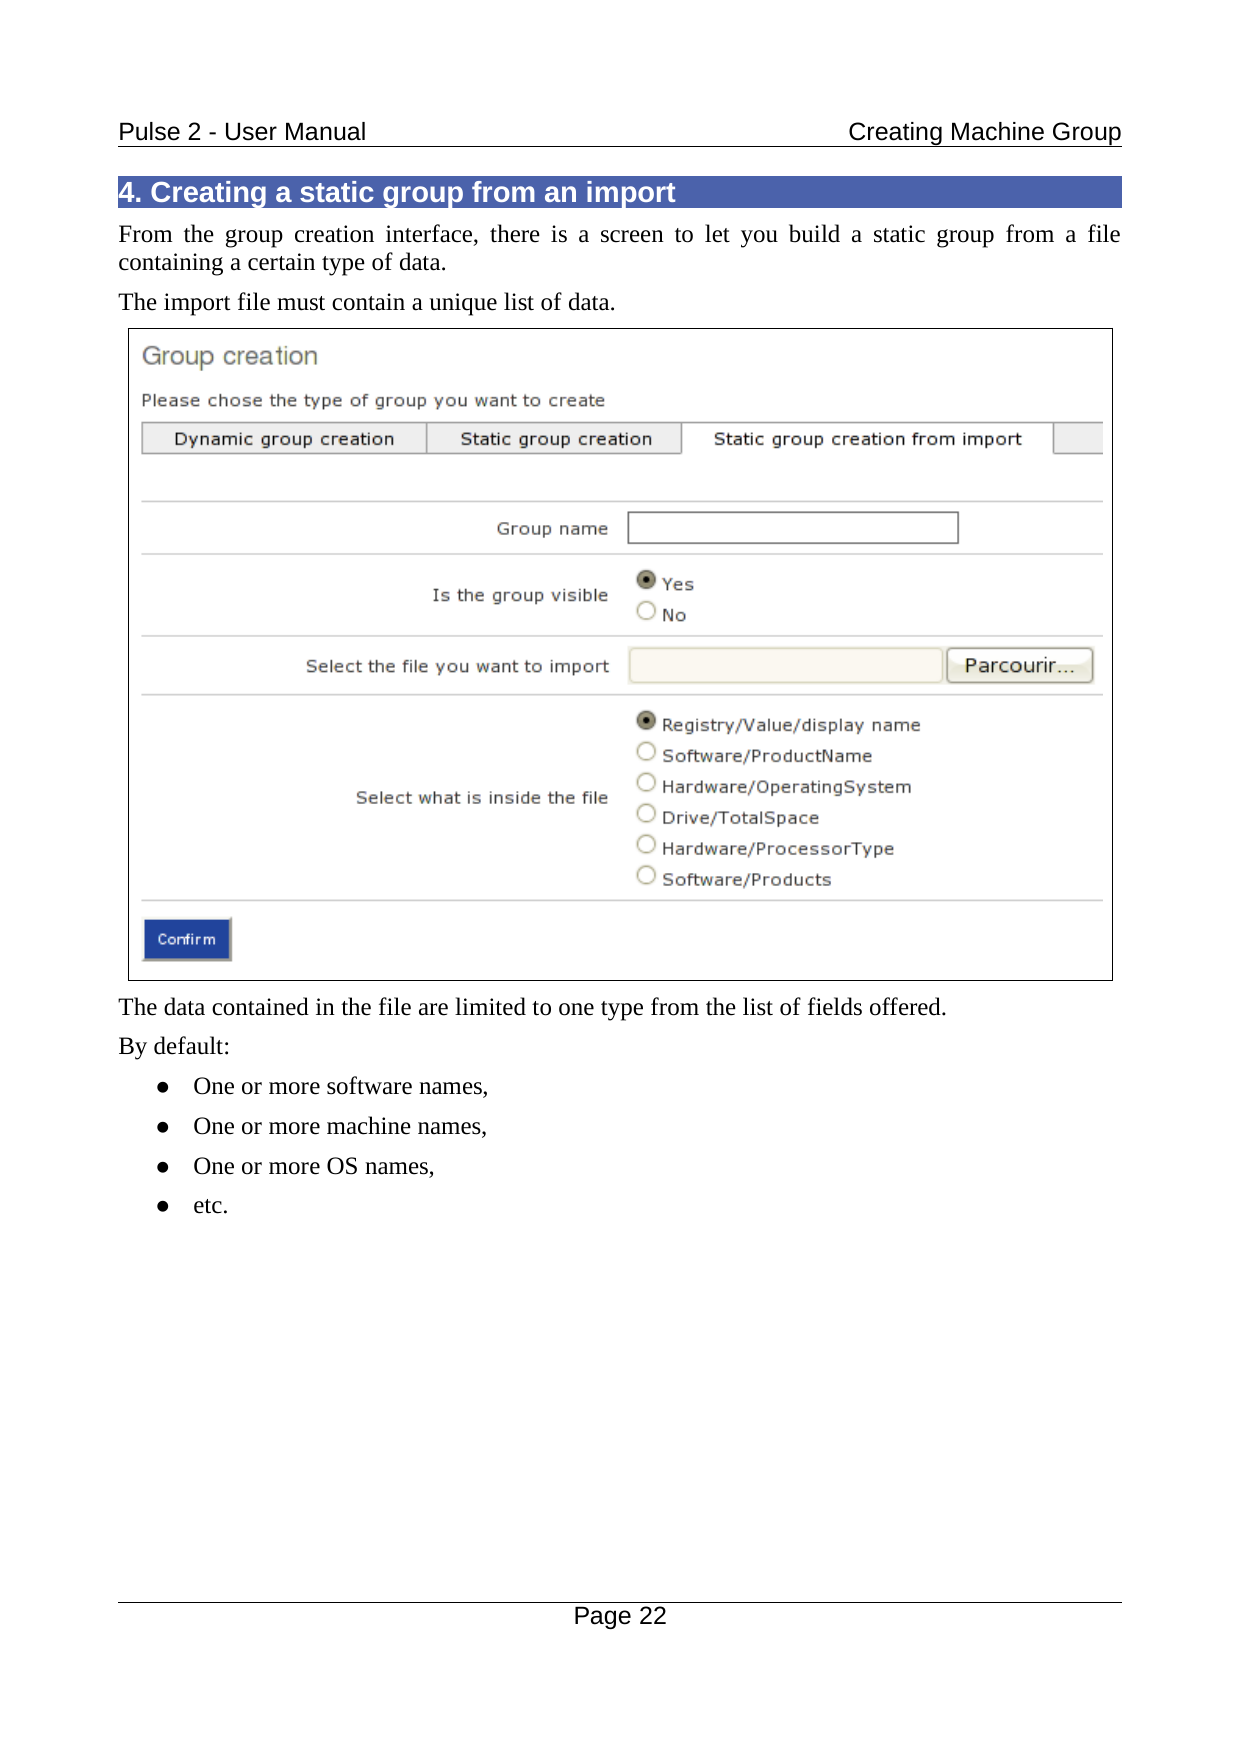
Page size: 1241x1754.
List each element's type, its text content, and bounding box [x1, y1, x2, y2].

text From the group creation interface, there is a screen to let you build a static group from a file containing a certain type of data. [118, 220, 1122, 276]
list etc. [156, 1191, 1122, 1219]
text The data contained in the file are limited to one type from the list of fields offered. [118, 328, 1122, 1021]
list One or more machine names, [156, 1112, 1122, 1140]
text By default: [118, 1032, 1122, 1060]
picture [137, 337, 1103, 971]
subtitle Creating a static group from an import [118, 176, 1122, 208]
text The import file must contain a unique list of data. [118, 288, 1122, 316]
list One or more OS names, [156, 1152, 1122, 1180]
list One or more software names, [156, 1072, 1122, 1100]
